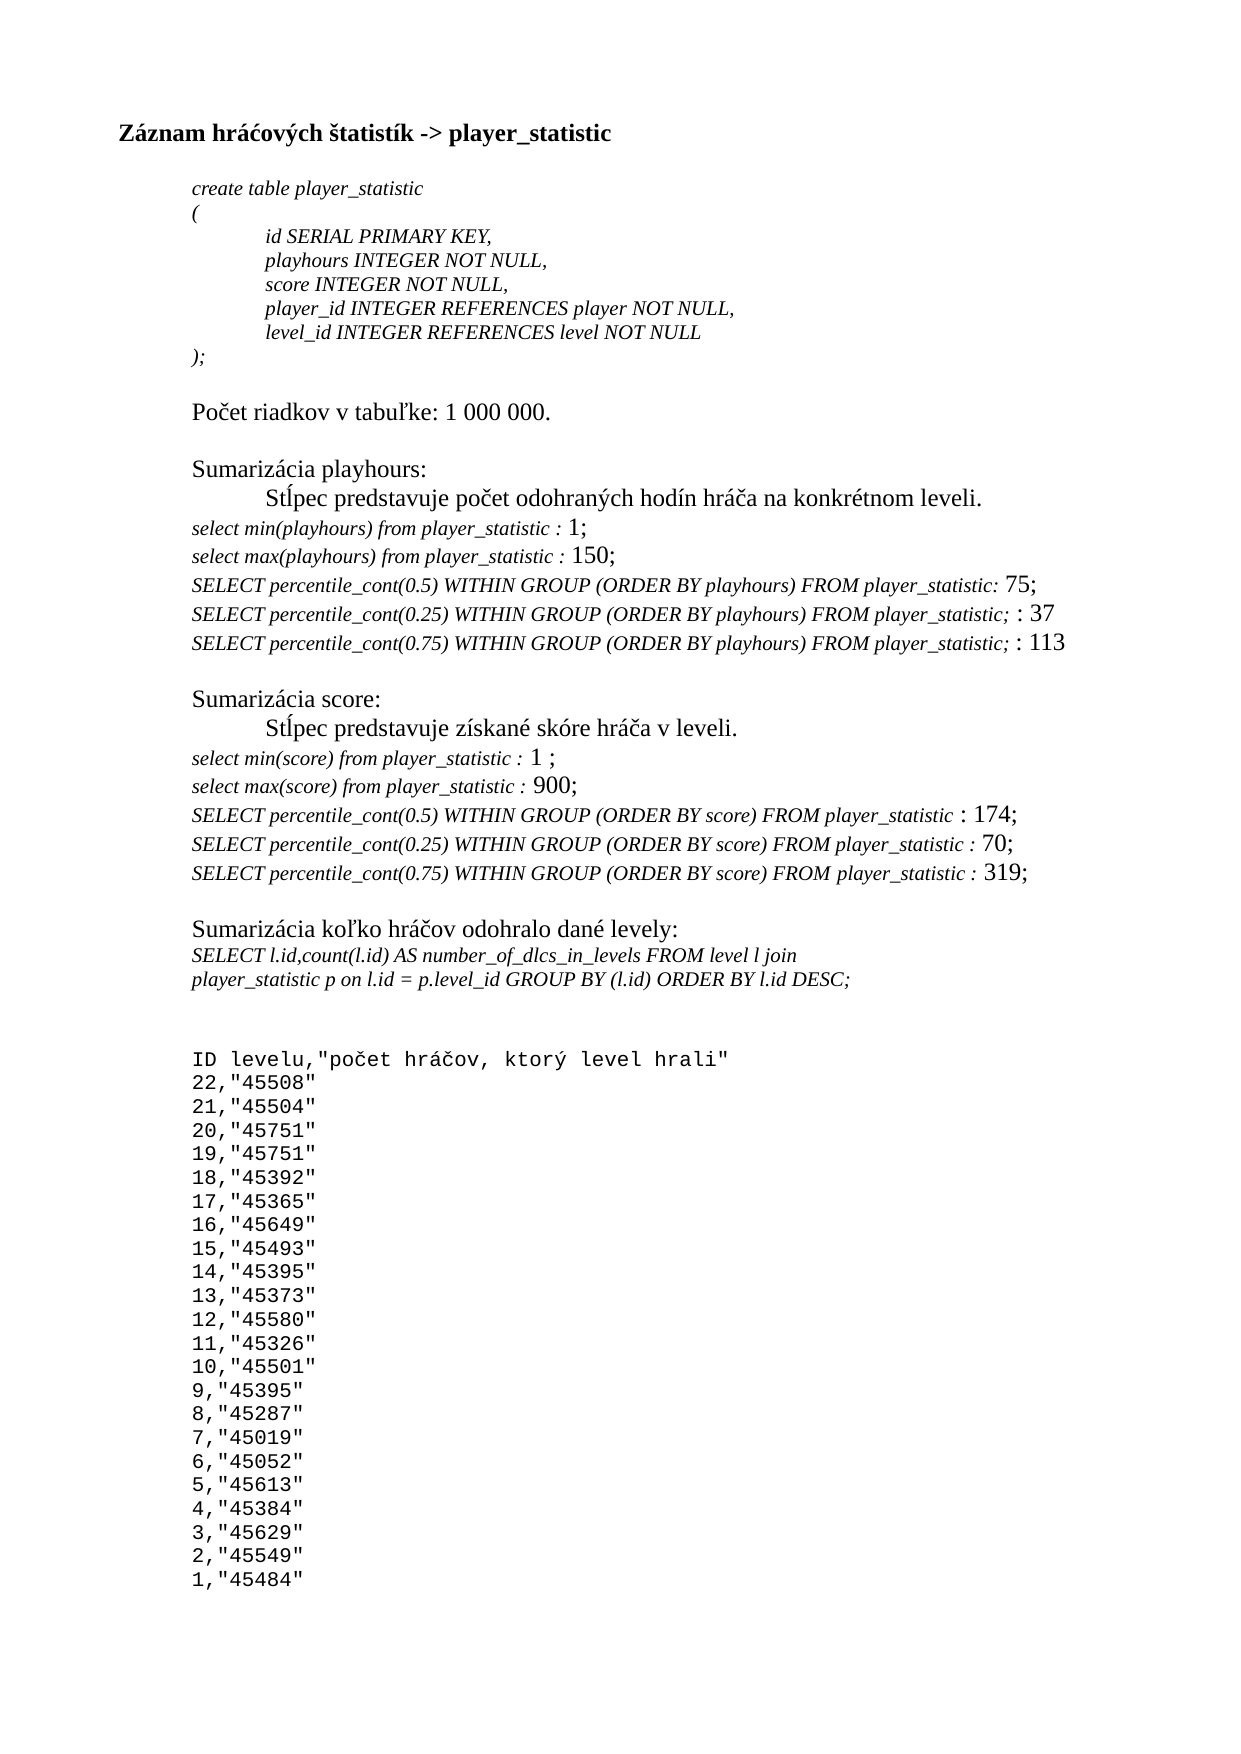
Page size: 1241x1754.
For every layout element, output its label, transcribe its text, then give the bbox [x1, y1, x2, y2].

text score INTEGER NOT NULL, [192, 272, 1122, 296]
text Sumarizácia score: [192, 684, 1122, 713]
text 4,"45384" [192, 1498, 1122, 1522]
text 15,"45493" [192, 1238, 1122, 1262]
text 10,"45501" [192, 1356, 1122, 1380]
text 9,"45395" [192, 1380, 1122, 1403]
text select min(playhours) from player_statistic : 1; [192, 512, 1122, 541]
text player_statistic p on l.id = p.level_id GROUP BY (l.id) ORDER BY l.id DESC; [192, 967, 1122, 991]
text playhours INTEGER NOT NULL, [192, 248, 1122, 272]
text Počet riadkov v tabuľke: 1 000 000. [192, 397, 1122, 426]
text SELECT l.id,count(l.id) AS number_of_dlcs_in_levels FROM level l join [192, 943, 1122, 967]
text player_id INTEGER REFERENCES player NOT NULL, [192, 296, 1122, 320]
text SELECT percentile_cont(0.25) WITHIN GROUP (ORDER BY playhours) FROM player_statistic; : 37 [192, 598, 1122, 627]
text 12,"45580" [192, 1309, 1122, 1332]
text ID levelu,"počet hráčov, ktorý level hrali" [118, 1049, 1122, 1072]
text 13,"45373" [192, 1285, 1122, 1309]
text SELECT percentile_cont(0.5) WITHIN GROUP (ORDER BY score) FROM player_statistic : 174; [192, 799, 1122, 828]
text Sumarizácia playhours: [192, 454, 1122, 483]
text 8,"45287" [192, 1403, 1122, 1427]
text SELECT percentile_cont(0.5) WITHIN GROUP (ORDER BY playhours) FROM player_statistic: 75; [192, 569, 1122, 598]
text 6,"45052" [192, 1451, 1122, 1474]
text create table player_statistic [192, 176, 1122, 200]
text Záznam hráćových štatistík -> player_statistic [118, 118, 1122, 147]
text 1,"45484" [192, 1569, 1122, 1593]
text 7,"45019" [192, 1427, 1122, 1451]
text SELECT percentile_cont(0.75) WITHIN GROUP (ORDER BY score) FROM player_statistic : 319; [192, 857, 1122, 886]
text select max(playhours) from player_statistic : 150; [192, 541, 1122, 569]
text level_id INTEGER REFERENCES level NOT NULL [192, 320, 1122, 344]
text SELECT percentile_cont(0.25) WITHIN GROUP (ORDER BY score) FROM player_statistic : 70; [192, 828, 1122, 857]
text 18,"45392" [192, 1167, 1122, 1191]
text ( [192, 200, 1122, 224]
text select max(score) from player_statistic : 900; [192, 771, 1122, 799]
text Stĺpec predstavuje počet odohraných hodín hráča na konkrétnom leveli. [192, 483, 1122, 512]
text Stĺpec predstavuje získané skóre hráča v leveli. [192, 713, 1122, 742]
text Sumarizácia koľko hráčov odohralo dané levely: [192, 914, 1122, 943]
text 21,"45504" [192, 1096, 1122, 1120]
text id SERIAL PRIMARY KEY, [192, 224, 1122, 248]
text 22,"45508" [192, 1072, 1122, 1096]
text 5,"45613" [192, 1474, 1122, 1498]
text 16,"45649" [192, 1214, 1122, 1238]
text SELECT percentile_cont(0.75) WITHIN GROUP (ORDER BY playhours) FROM player_statistic; : 113 [192, 627, 1122, 656]
text 2,"45549" [192, 1545, 1122, 1569]
text 14,"45395" [192, 1262, 1122, 1285]
text 19,"45751" [192, 1143, 1122, 1167]
text 3,"45629" [192, 1522, 1122, 1545]
text 20,"45751" [192, 1120, 1122, 1143]
text ); [192, 344, 1122, 368]
text 11,"45326" [192, 1332, 1122, 1356]
text select min(score) from player_statistic : 1 ; [192, 742, 1122, 771]
text 17,"45365" [192, 1191, 1122, 1214]
